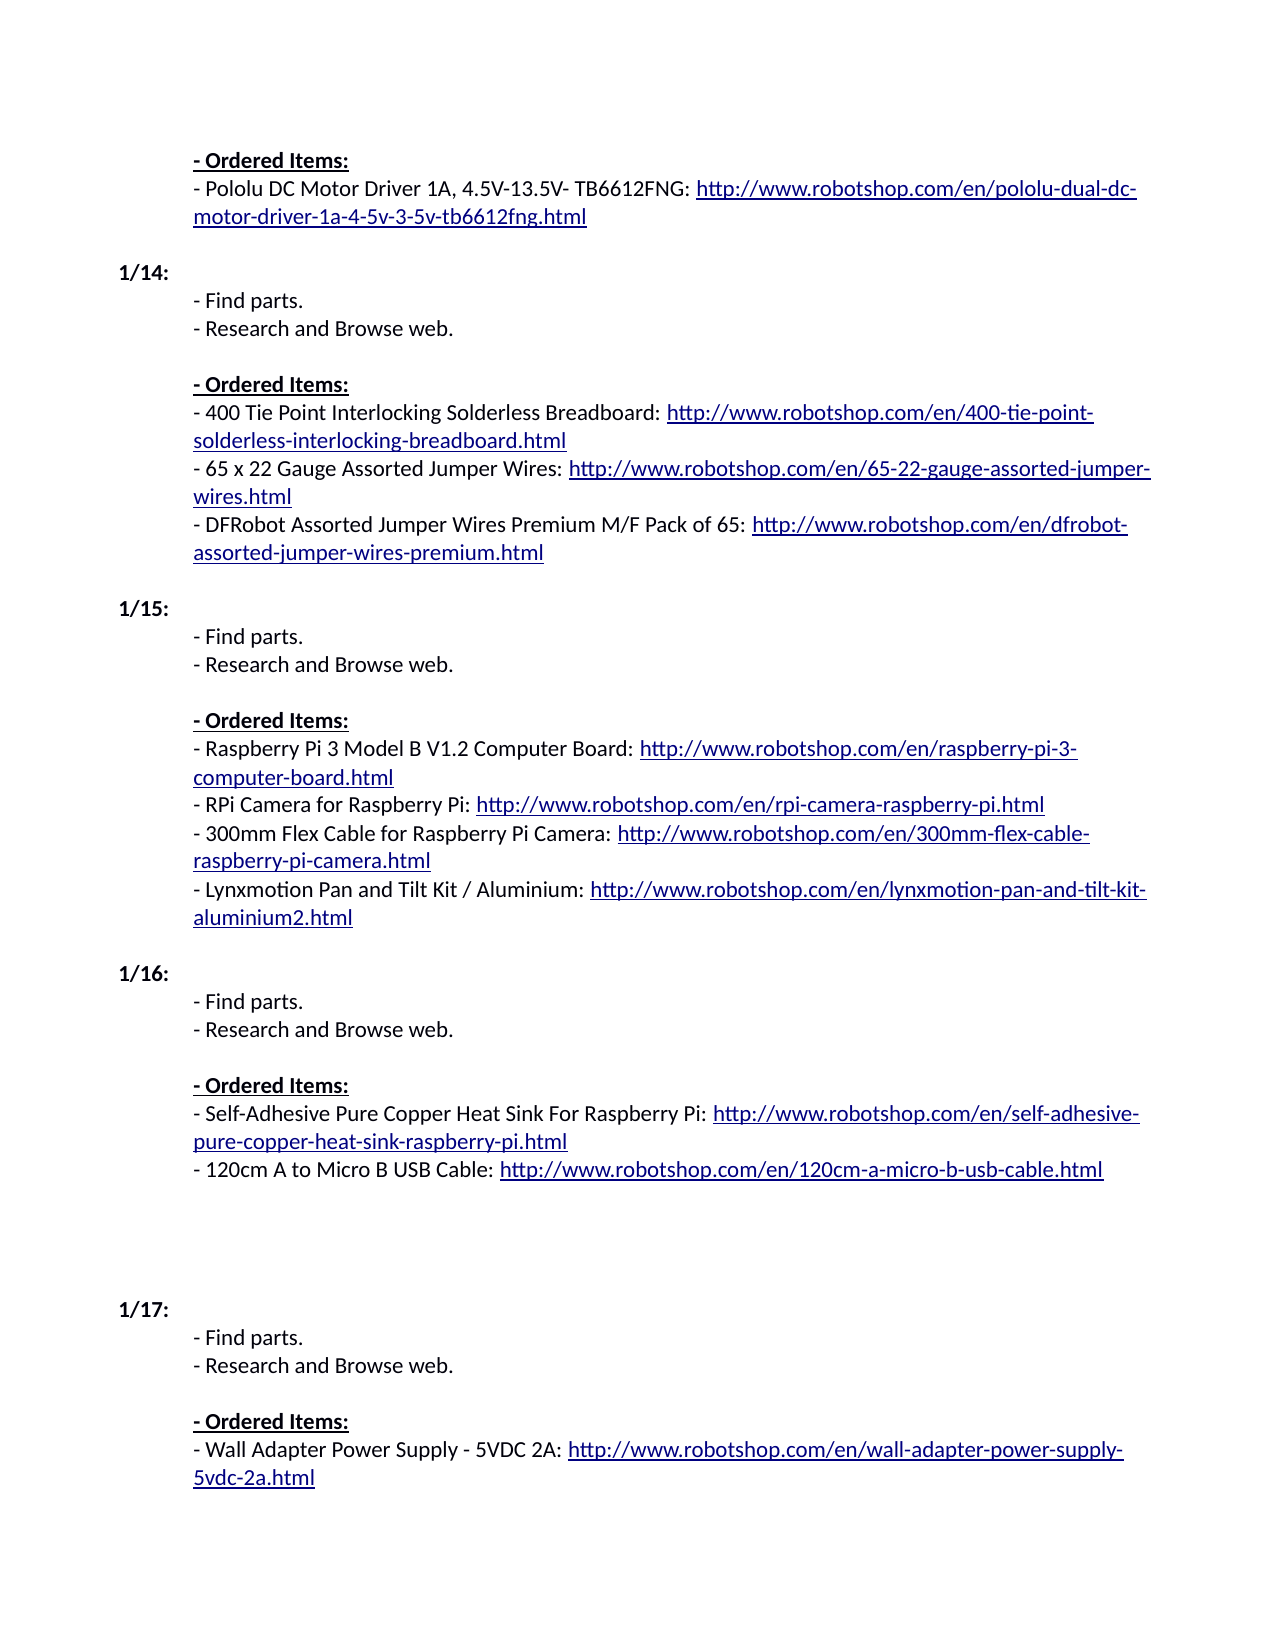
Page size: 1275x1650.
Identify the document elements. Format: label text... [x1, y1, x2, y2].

text - Find parts. [193, 987, 1157, 1015]
text - Research and Browse web. [193, 1351, 1157, 1379]
text - 400 Tie Point Interlocking Solderless Breadboard: http://www.robotshop.com/en/400-tie-point-solderless-interlocking-breadboard.html [193, 398, 1157, 454]
text - Ordered Items: [118, 1071, 1157, 1099]
text 1/14: [118, 258, 1157, 286]
text - Pololu DC Motor Driver 1A, 4.5V-13.5V- TB6612FNG: http://www.robotshop.com/en/pololu-dual-dc-motor-driver-1a-4-5v-3-5v-tb6612fng.html [193, 174, 1157, 230]
text - Find parts. [193, 1323, 1157, 1351]
text - Ordered Items: [118, 146, 1157, 174]
text 1/15: [118, 594, 1157, 622]
text - Raspberry Pi 3 Model B V1.2 Computer Board: http://www.robotshop.com/en/raspberry-pi-3-computer-board.html [193, 734, 1157, 791]
text - Research and Browse web. [193, 651, 1157, 678]
text - 300mm Flex Cable for Raspberry Pi Camera: http://www.robotshop.com/en/300mm-flex-cable-raspberry-pi-camera.html [193, 819, 1157, 875]
text - Lynxmotion Pan and Tilt Kit / Aluminium: http://www.robotshop.com/en/lynxmotion-pan-and-tilt-kit-aluminium2.html [193, 875, 1157, 931]
text - Wall Adapter Power Supply - 5VDC 2A: http://www.robotshop.com/en/wall-adapter-power-supply-5vdc-2a.html [193, 1435, 1157, 1491]
text - Find parts. [193, 622, 1157, 651]
text 1/17: [118, 1295, 1157, 1323]
text - Ordered Items: [118, 370, 1157, 398]
text - Ordered Items: [118, 707, 1157, 734]
text - Find parts. [193, 286, 1157, 314]
text - Research and Browse web. [193, 1015, 1157, 1043]
text - RPi Camera for Raspberry Pi: http://www.robotshop.com/en/rpi-camera-raspberry-pi.html [193, 791, 1157, 819]
text - Research and Browse web. [193, 314, 1157, 342]
text - Self-Adhesive Pure Copper Heat Sink For Raspberry Pi: http://www.robotshop.com/en/self-adhesive-pure-copper-heat-sink-raspberry-pi.html [193, 1099, 1157, 1155]
text 1/16: [118, 959, 1157, 987]
text - Ordered Items: [118, 1407, 1157, 1435]
text - 120cm A to Micro B USB Cable: http://www.robotshop.com/en/120cm-a-micro-b-usb-cable.html [193, 1155, 1157, 1183]
text - DFRobot Assorted Jumper Wires Premium M/F Pack of 65: http://www.robotshop.com/en/dfrobot-assorted-jumper-wires-premium.html [193, 510, 1157, 566]
text - 65 x 22 Gauge Assorted Jumper Wires: http://www.robotshop.com/en/65-22-gauge-assorted-jumper-wires.html [193, 454, 1157, 510]
